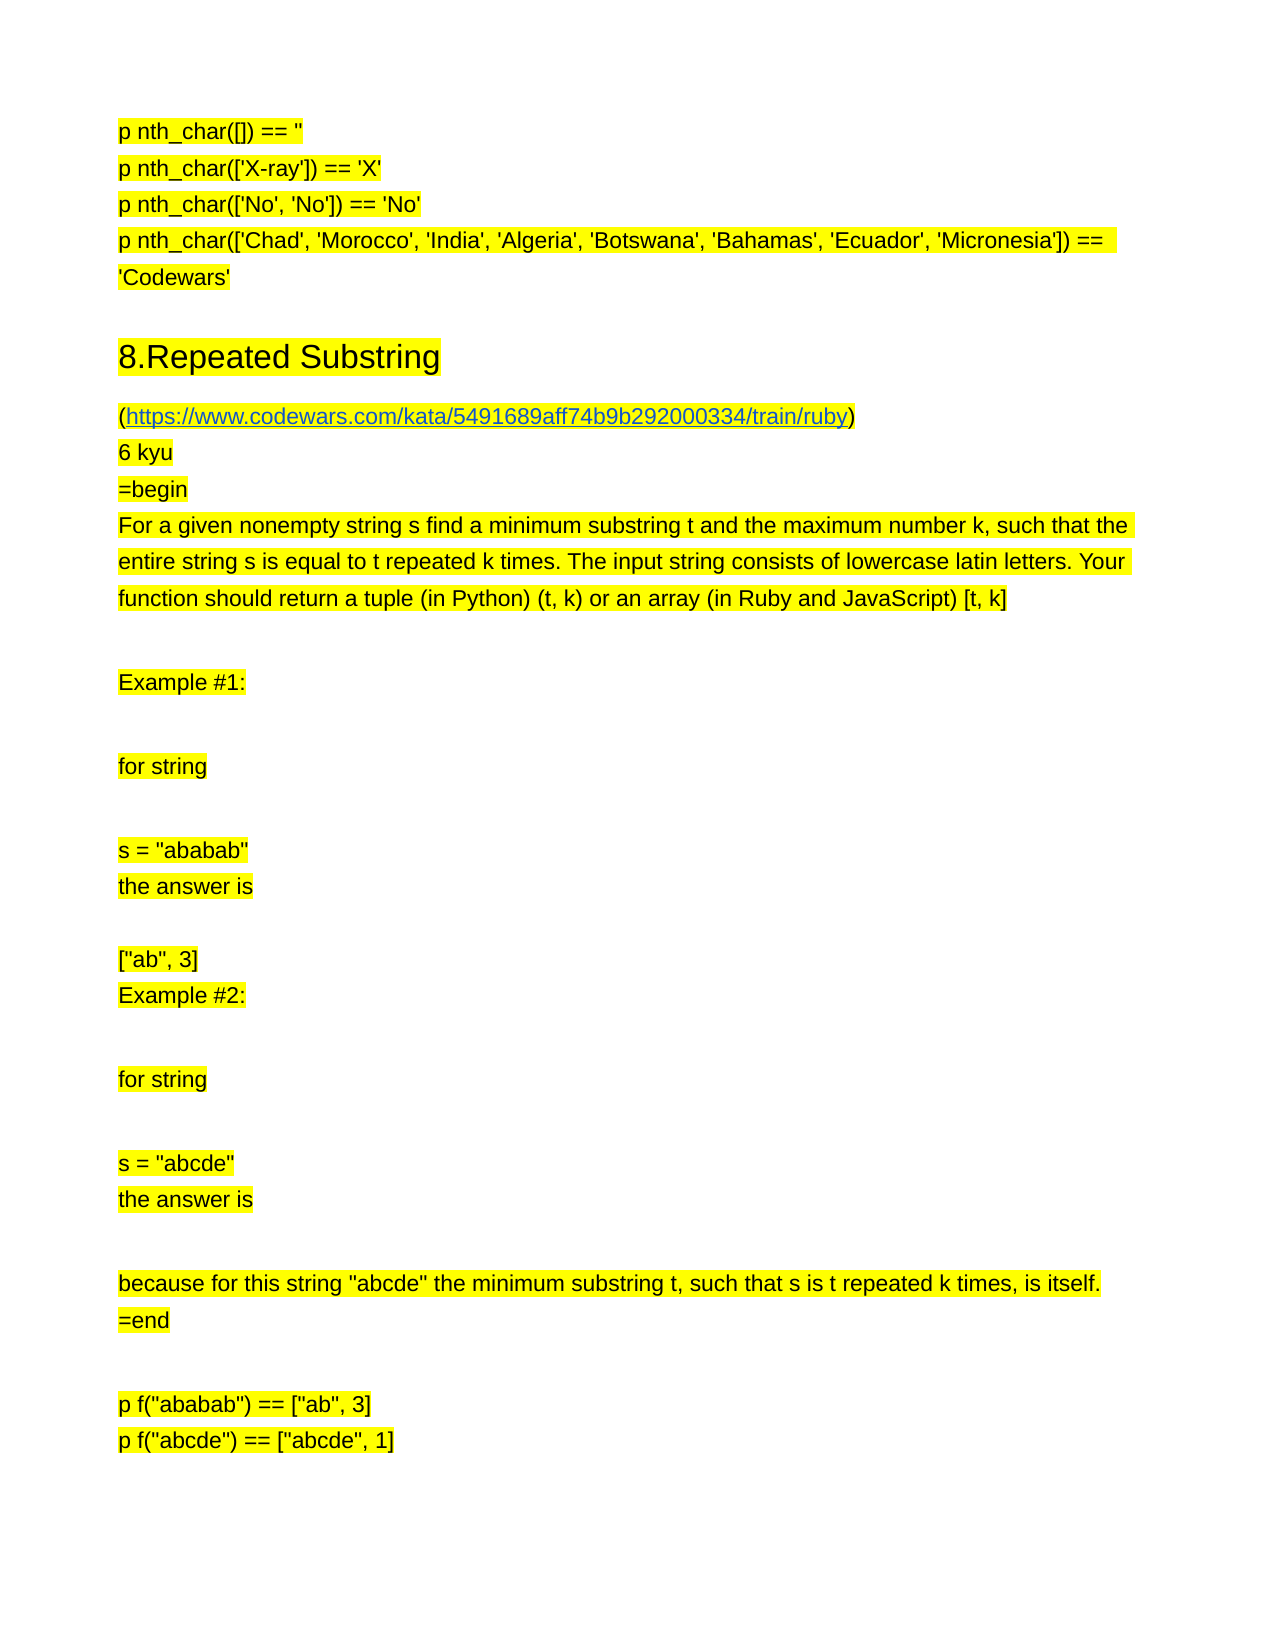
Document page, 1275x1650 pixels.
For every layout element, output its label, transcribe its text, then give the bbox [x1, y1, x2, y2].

text p nth_char(['No', 'No']) == 'No' [118, 191, 1157, 217]
text p nth_char([]) == '' [118, 118, 1157, 144]
text ["ab", 3] [118, 946, 1157, 972]
text the answer is [118, 873, 1157, 899]
text 6 kyu [118, 439, 1157, 466]
text p f("ababab") == ["ab", 3] [118, 1391, 1157, 1417]
text For a given nonempty string s find a minimum substring t and the maximum number k, such that the entire string s is equal to t repeated k times. The input string consists of lowercase latin letters. Your function should return a tuple (in Python) (t, k) or an array (in Ruby and JavaScript) [t, k] [118, 512, 1157, 611]
text s = "abcde" [118, 1150, 1157, 1176]
text p f("abcde") == ["abcde", 1] [118, 1427, 1157, 1453]
text p nth_char(['Chad', 'Morocco', 'India', 'Algeria', 'Botswana', 'Bahamas', 'Ecuador', 'Micronesia']) == 'Codewars' [118, 227, 1157, 290]
text p nth_char(['X-ray']) == 'X' [118, 154, 1157, 181]
text the answer is [118, 1186, 1157, 1213]
text for string [118, 1066, 1157, 1092]
text =begin [118, 476, 1157, 502]
text (https://www.codewars.com/kata/5491689aff74b9b292000334/train/ruby) [118, 403, 1157, 429]
text because for this string "abcde" the minimum substring t, such that s is t repeated k times, is itself. [118, 1270, 1157, 1297]
text Example #1: [118, 669, 1157, 695]
text Example #2: [118, 982, 1157, 1008]
subtitle 8.Repeated Substring [118, 337, 1157, 376]
text =end [118, 1307, 1157, 1333]
text s = "ababab" [118, 837, 1157, 863]
text for string [118, 753, 1157, 779]
